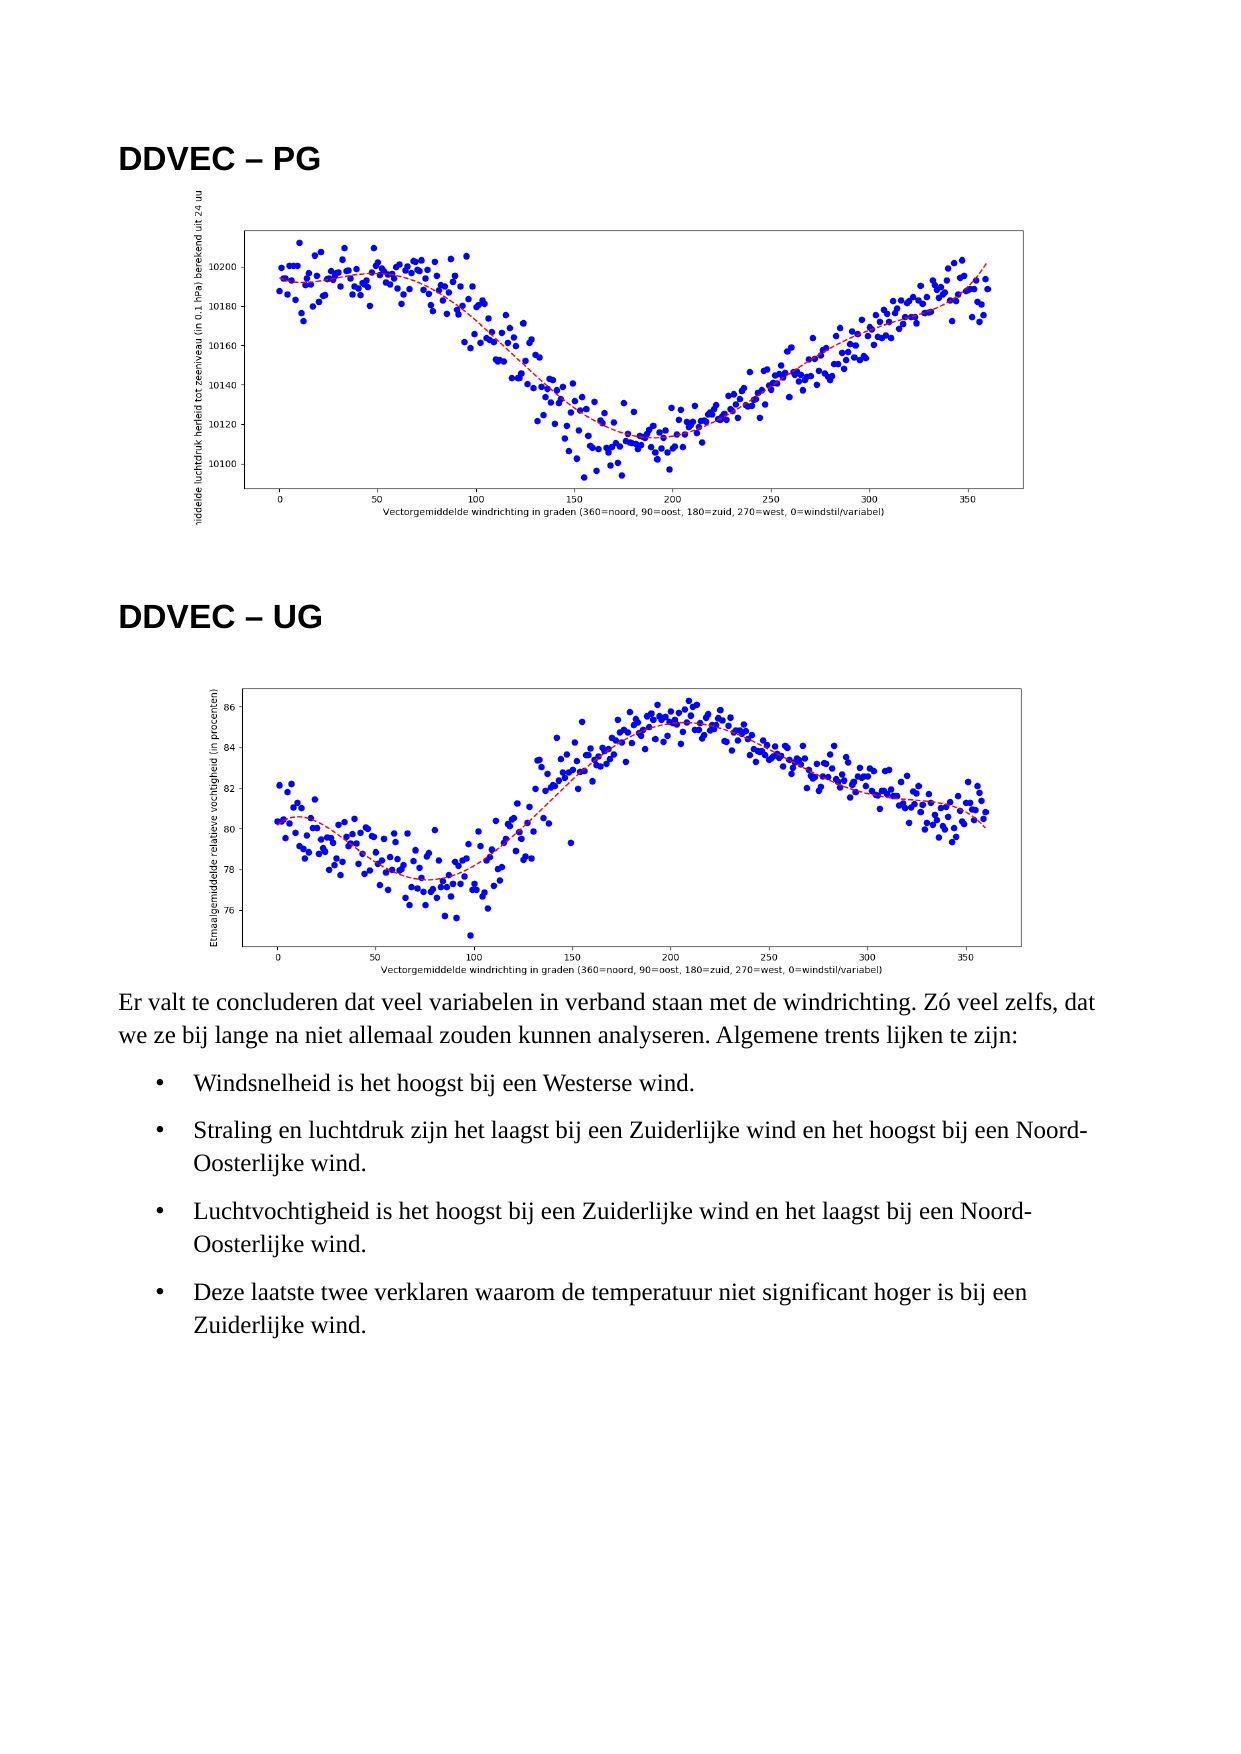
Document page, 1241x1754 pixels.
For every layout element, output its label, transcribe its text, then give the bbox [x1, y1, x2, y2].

subtitle DDVEC – UG [118, 597, 1122, 636]
list Straling en luchtdruk zijn het laagst bij een Zuiderlijke wind en het hoogst bij een Noord-Oosterlijke wind. [156, 1115, 1122, 1177]
list Luchtvochtigheid is het hoogst bij een Zuiderlijke wind en het laagst bij een Noord-Oosterlijke wind. [156, 1196, 1122, 1258]
picture [118, 190, 1123, 525]
list Windsnelheid is het hoogst bij een Westerse wind. [156, 1068, 1122, 1097]
subtitle DDVEC – PG [118, 139, 1122, 178]
text Er valt te concluderen dat veel variabelen in verband staan met de windrichting. Zó veel zelfs, dat we ze bij lange na niet allemaal zouden kunnen analyseren. Algemene trents lijken te zijn: [118, 648, 1122, 1049]
picture [116, 648, 1121, 983]
list Deze laatste twee verklaren waarom de temperatuur niet significant hoger is bij een Zuiderlijke wind. [156, 1277, 1122, 1338]
